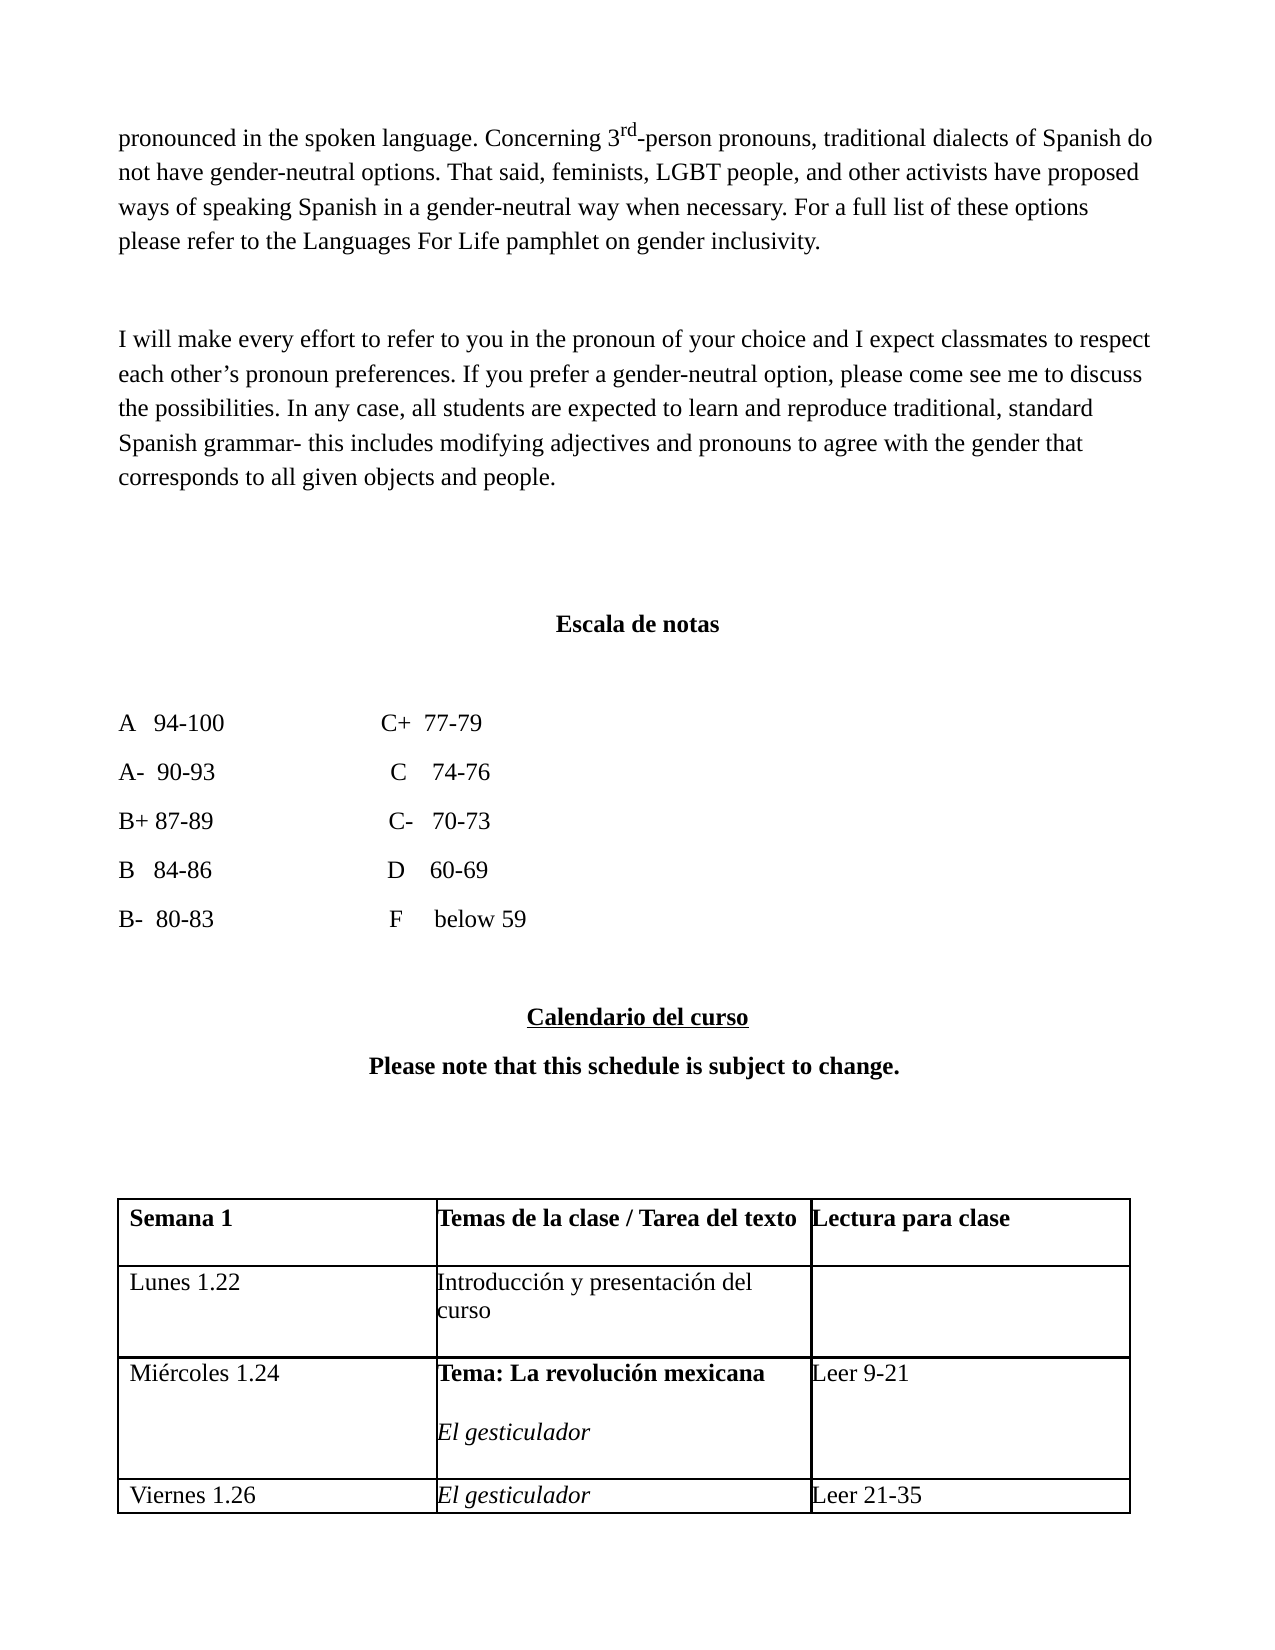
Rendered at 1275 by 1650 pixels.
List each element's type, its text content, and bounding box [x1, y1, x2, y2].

text pronounced in the spoken language. Concerning 3rd-person pronouns, traditional dialects of Spanish do not have gender-neutral options. That said, feminists, LGBT people, and other activists have proposed ways of speaking Spanish in a gender-neutral way when necessary. For a full list of these options please refer to the Languages For Life pamphlet on gender inclusivity. [118, 118, 1157, 255]
text Calendario del curso [118, 1002, 1157, 1031]
text B+ 87-89 C- 70-73 [118, 806, 1157, 834]
table_cell Tema: La revolución mexicana El gesticulador [438, 1359, 810, 1478]
text B- 80-83 F below 59 [118, 904, 1157, 933]
table_cell Leer 21-35 [813, 1480, 1129, 1512]
text A 94-100 C+ 77-79 [118, 708, 1157, 736]
table_cell Introducción y presentación del curso [438, 1267, 810, 1356]
table_header Semana 1 [119, 1200, 436, 1264]
text B 84-86 D 60-69 [118, 855, 1157, 884]
table_cell Viernes 1.26 [119, 1480, 436, 1512]
table_cell El gesticulador [438, 1480, 810, 1512]
text I will make every effort to refer to you in the pronoun of your choice and I expect classmates to respect each other’s pronoun preferences. If you prefer a gender-neutral option, please come see me to discuss the possibilities. In any case, all students are expected to learn and reproduce traditional, standard Spanish grammar- this includes modifying adjectives and pronouns to agree with the gender that corresponds to all given objects and people. [118, 324, 1157, 491]
table_cell Lunes 1.22 [119, 1267, 436, 1356]
text A- 90-93 C 74-76 [118, 757, 1157, 786]
table_header Lectura para clase [813, 1200, 1129, 1264]
text Please note that this schedule is subject to change. [118, 1051, 1157, 1080]
table_header Temas de la clase / Tarea del texto [438, 1200, 810, 1264]
table_cell [813, 1267, 1129, 1356]
table_cell Leer 9-21 [813, 1359, 1129, 1478]
text Escala de notas [118, 609, 1157, 638]
table_cell Miércoles 1.24 [119, 1359, 436, 1478]
